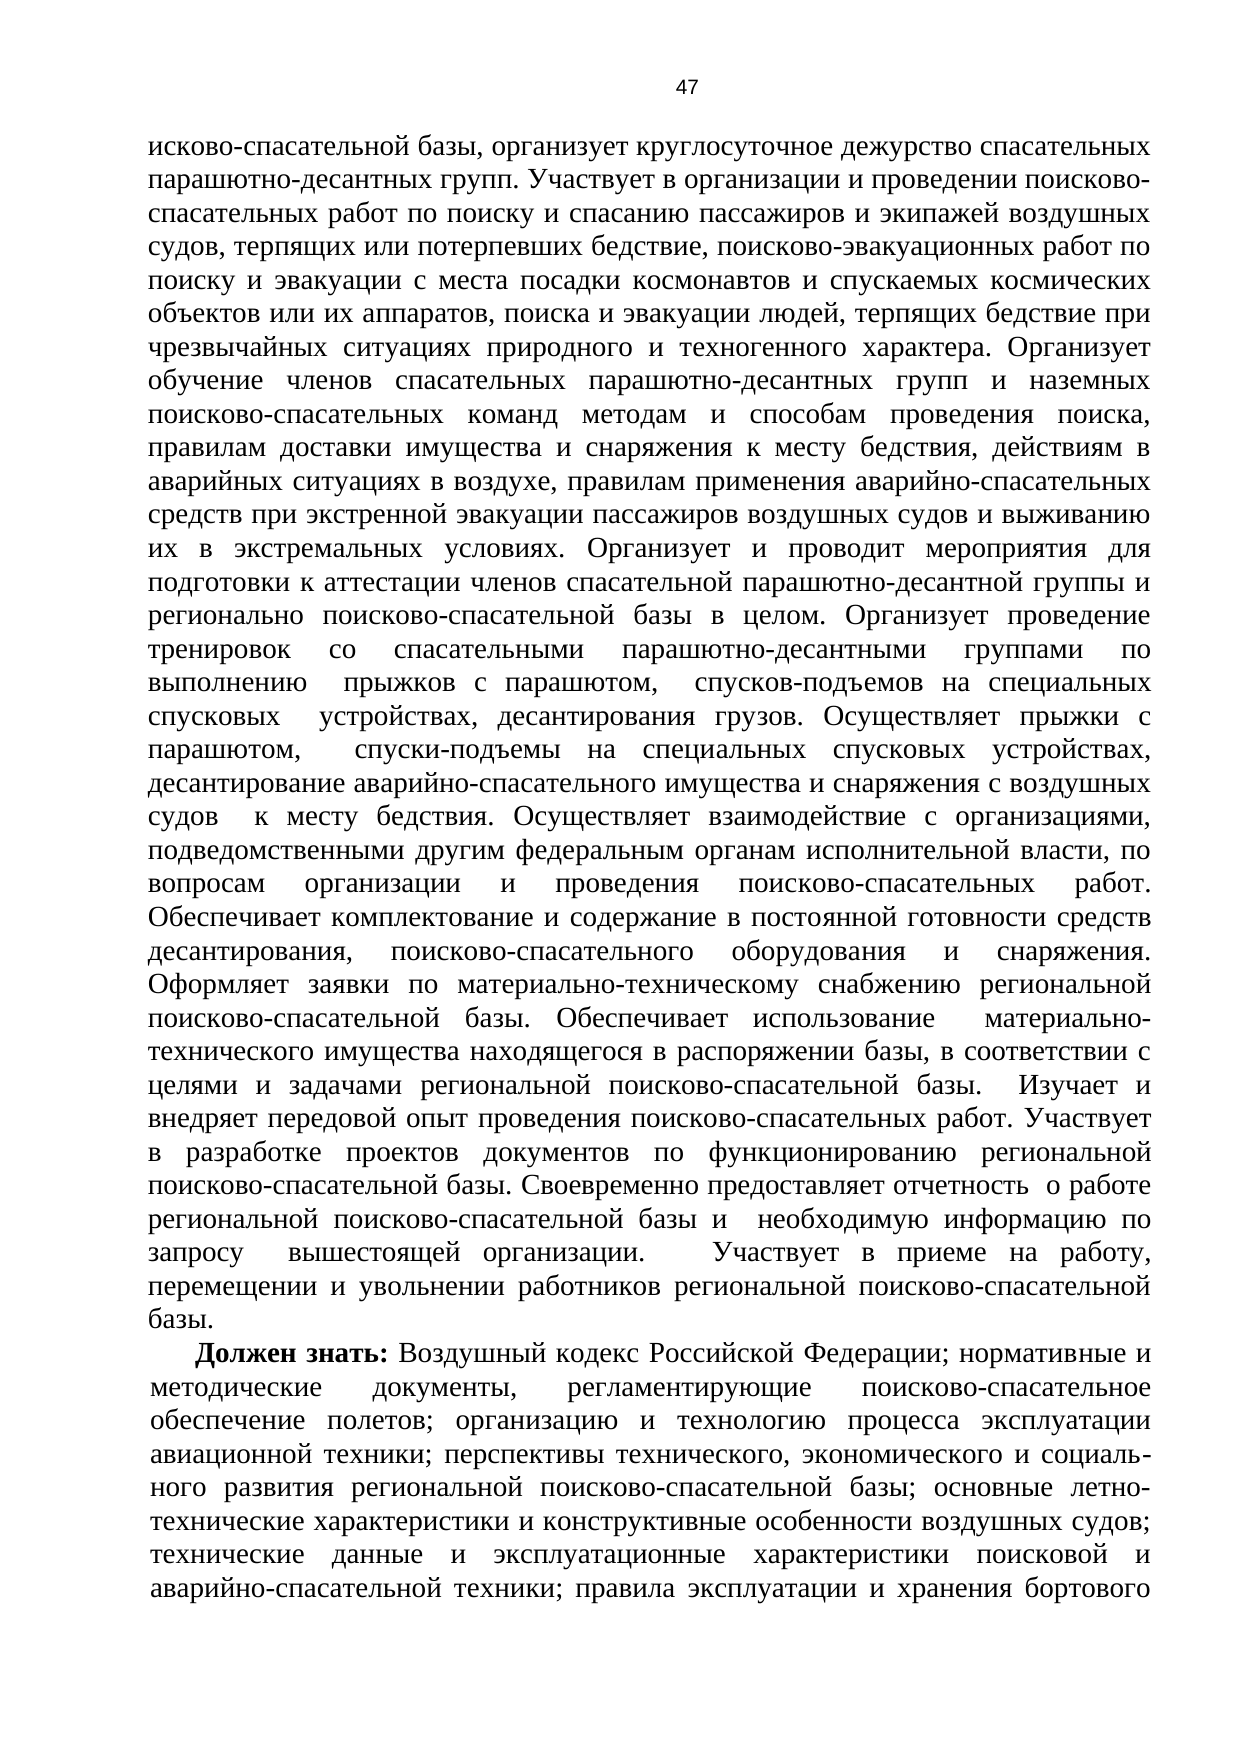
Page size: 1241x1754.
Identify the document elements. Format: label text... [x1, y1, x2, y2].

text исково-спасательной базы, организует круглосуточное дежурство спасательных парашютно-десантных групп. Участвует в организации и проведении поисково-спасательных работ по поиску и спасанию пассажиров и экипажей воздушных судов, терпящих или потерпевших бедствие, поисково-эвакуационных работ по поиску и эвакуации с места посадки космонавтов и спускаемых космических объектов или их аппаратов, поиска и эвакуации людей, терпящих бедствие при чрезвычайных ситуациях природного и техногенного характера. Организует обучение членов спасательных парашютно-десантных групп и наземных поисково-спасательных команд методам и способам проведения поиска, правилам дос­тавки имущества и снаряжения к месту бедствия, действиям в аварийных си­туациях в воздухе, правилам применения аварийно-спасательных средств при экстренной эвакуации пассажиров воздушных судов и выживанию их в экстре­мальных условиях. Организует и проводит мероприятия для подготовки к аттестации членов спасательной парашютно-десантной группы и регионально поисково-спасательной базы в целом. Организует проведение тренировок со спасатель­ными парашютно-десантными группами по выполнению прыжков с парашютом, спусков-подъ­емов на специальных спусковых устройствах, десантирования гру­зов. Осуществляет прыжки с парашю­том, спуски-подъемы на специ­альных спусковых устройствах, десантирование аварийно-спасательного имущества и снаряжения с воздушных судов к месту бедствия. Осуществляет взаимодействие с организациями, подведомственными другим федеральным органам исполнительной власти, по вопросам организации и проведения поис­ково-спасательных работ. Обеспечивает комплектование и содержание в посто­янной готовности средств десантирования, поисково-спасательного оборудова­ния и снаряжения. Оформляет заявки по материально-техническому снабже­нию региональной поисково-спасательной базы. Обеспечивает использование материально-технического имущества находящегося в распоряжении базы, в соответствии с целями и задачами региональной поисково-спасательной базы. Изучает и внедряет передовой опыт проведения поиско­во-спасательных работ. Участвует в разработке проектов документов по функ­ционированию региональной поисково-спасательной базы. Своевременно предоставляет отчетность о работе региональной поисково-спасательной базы и необходимую информацию по запросу вышестоящей организации. Участвует в приеме на работу, перемещении и увольнении работников региональной поисково-спасательной базы. [148, 128, 1152, 1335]
text Должен знать: Воздушный кодекс Российской Федерации; норматив­ные и методические документы, регламентирующие поисково-спасательное обеспечение полетов; организацию и технологию процесса эксплуатации авиационной техники; перспективы технического, экономического и социаль­ного развития региональной поисково-спасательной базы; основные летно-технические характеристики и конструктивные особенности воздушных судов; технические данные и эксплуатационные характеристики поисковой и аварийно-спасательной техники; правила эксплуатации и хранения бортового [150, 1336, 1152, 1604]
